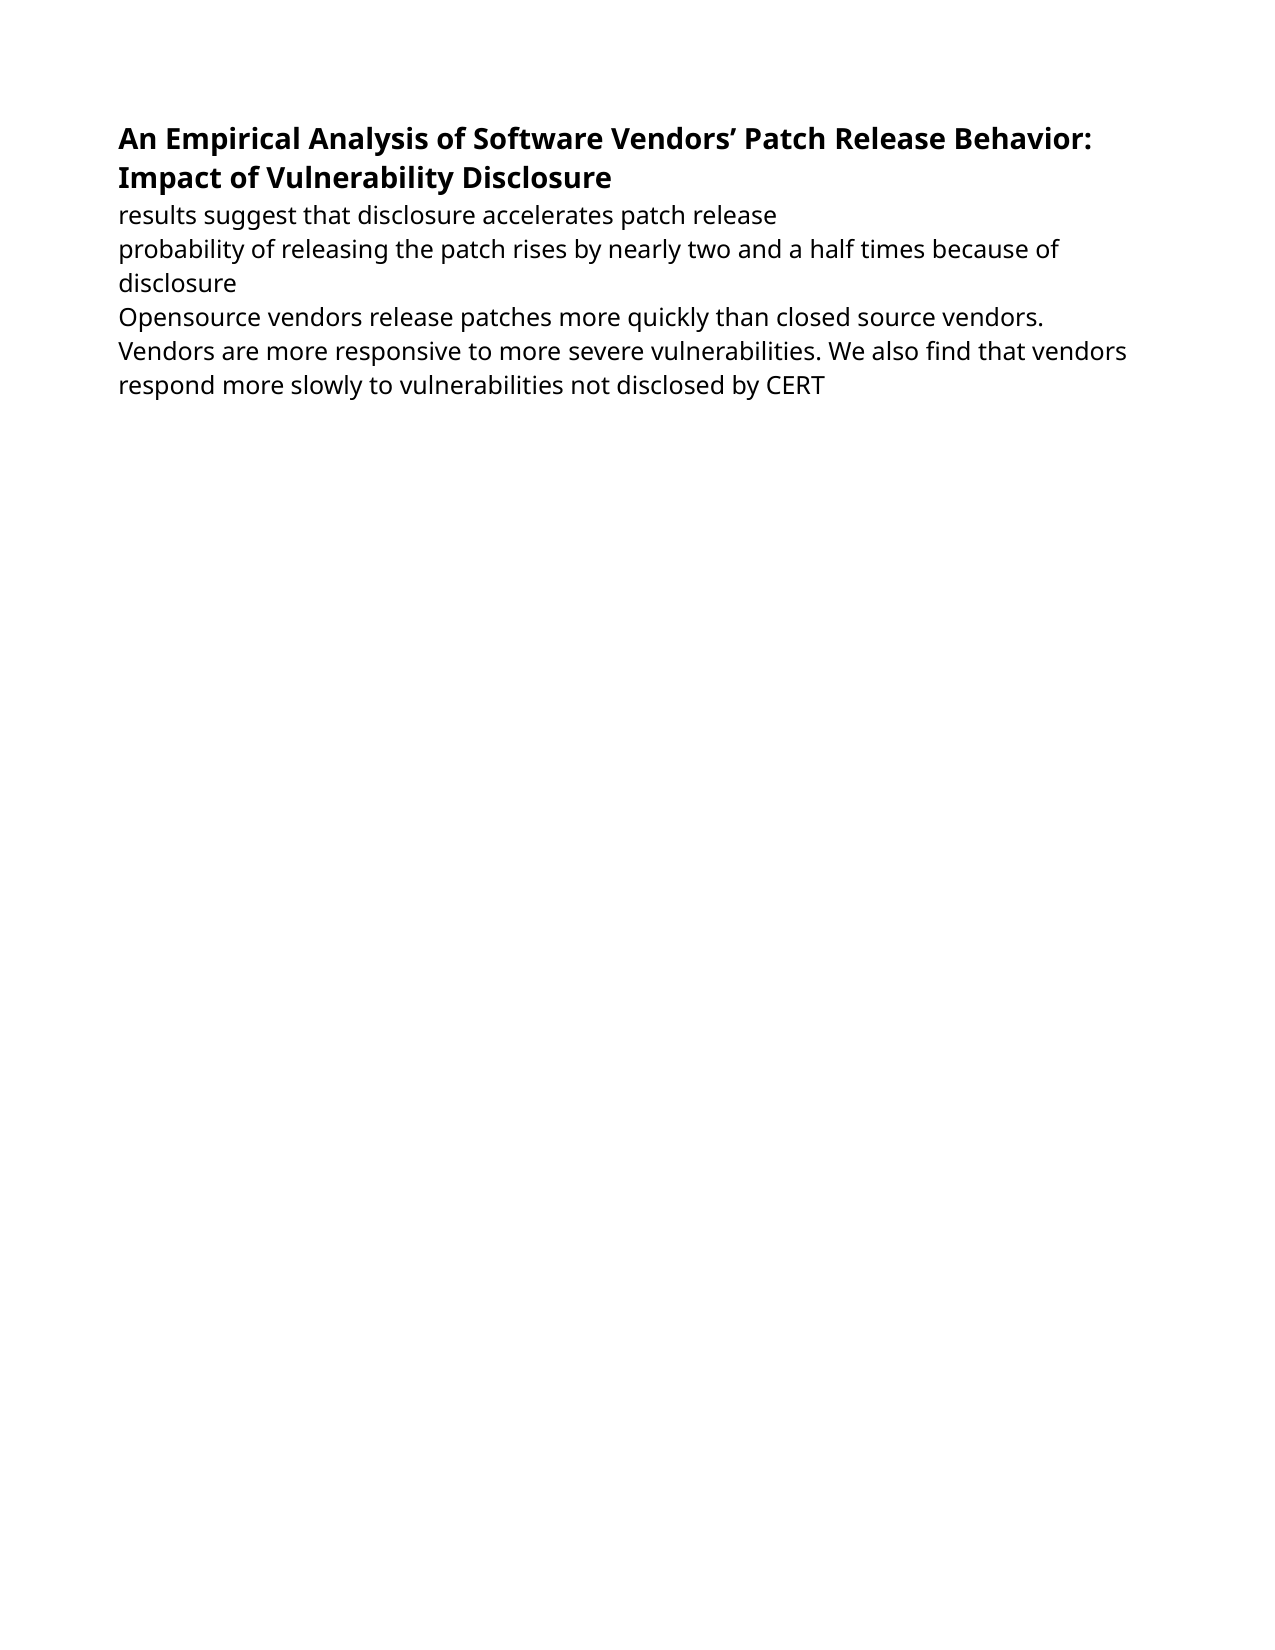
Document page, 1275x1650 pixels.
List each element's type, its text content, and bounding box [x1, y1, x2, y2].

text results suggest that disclosure accelerates patch release [118, 197, 1157, 232]
text probability of releasing the patch rises by nearly two and a half times because of disclosure [118, 232, 1157, 300]
text Impact of Vulnerability Disclosure [118, 158, 1157, 197]
text An Empirical Analysis of Software Vendors’ Patch Release Behavior: [118, 118, 1157, 158]
text Vendors are more responsive to more severe vulnerabilities. We also find that vendors respond more slowly to vulnerabilities not disclosed by CERT [118, 334, 1157, 402]
text Opensource vendors release patches more quickly than closed source vendors. [118, 300, 1157, 334]
